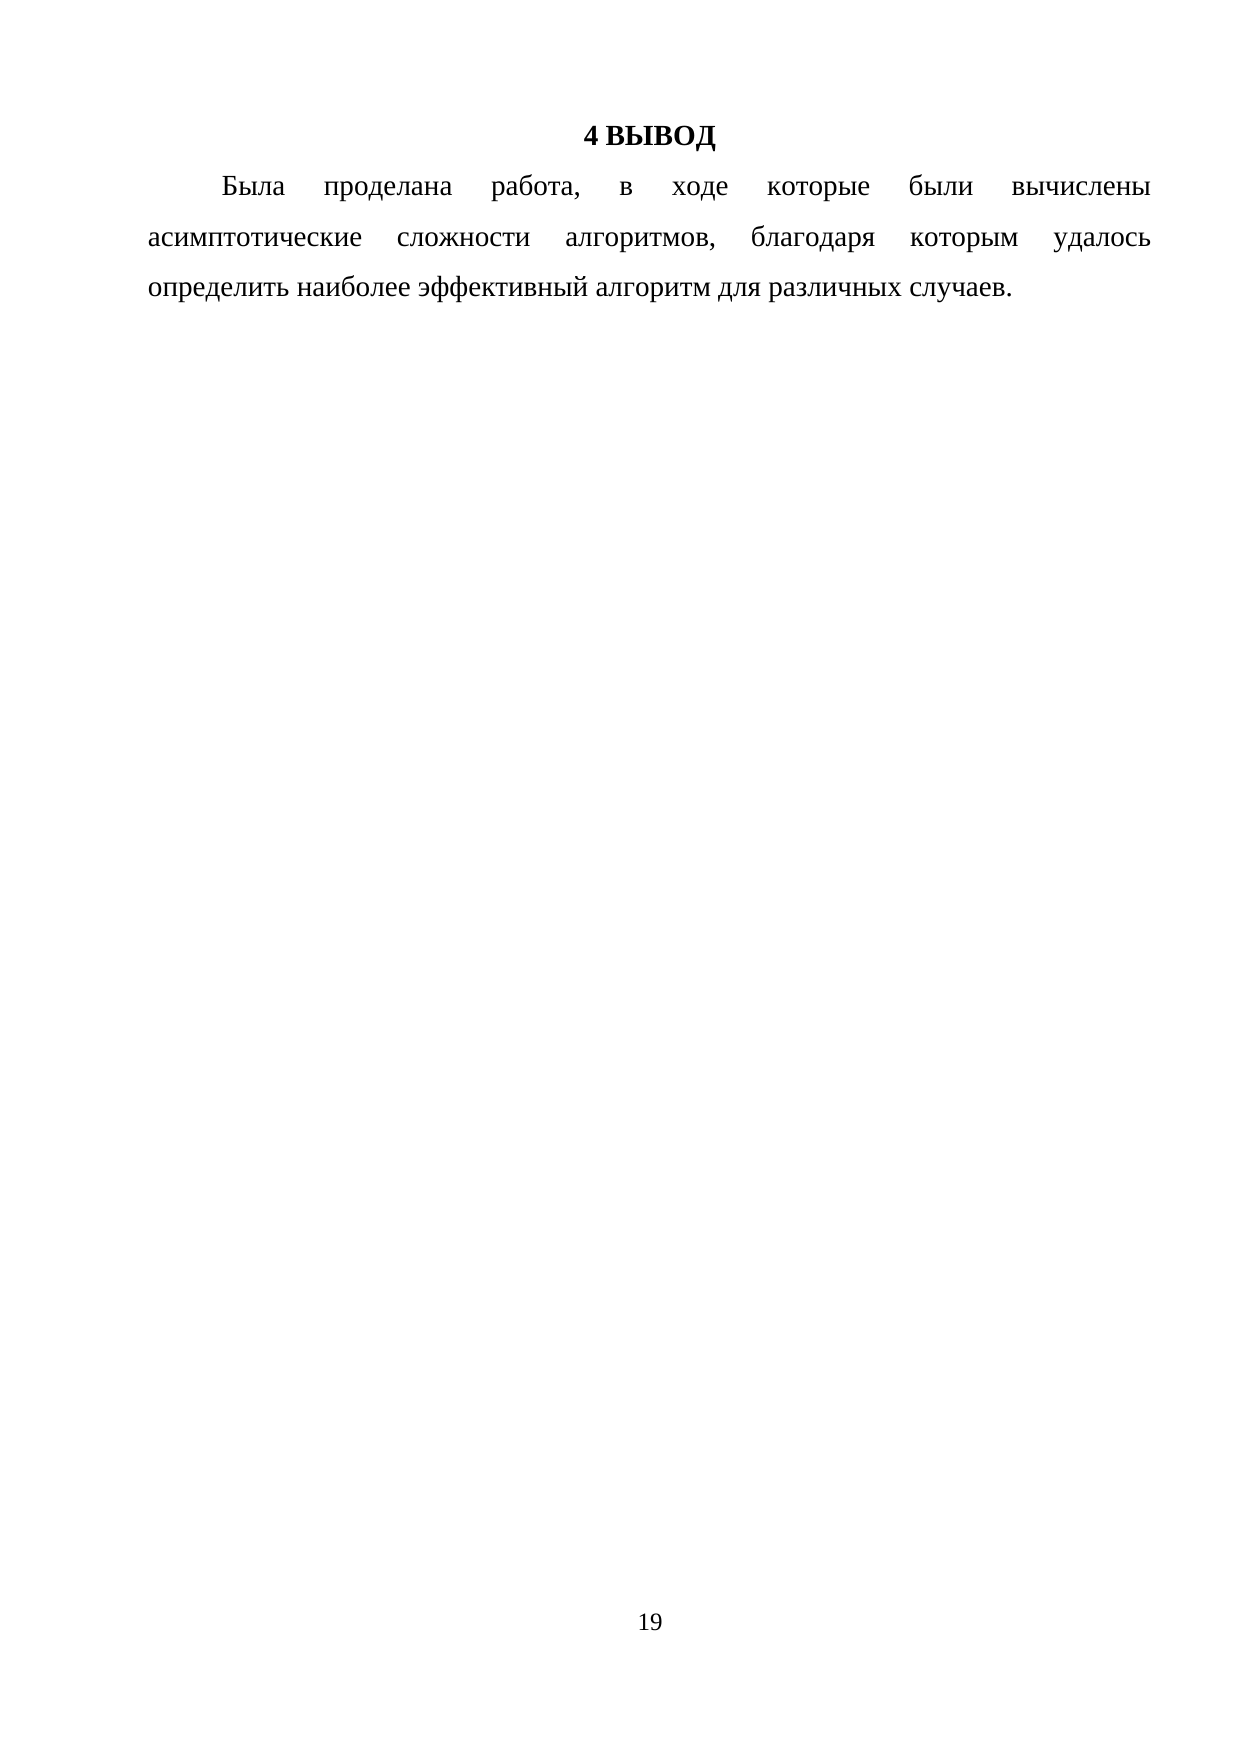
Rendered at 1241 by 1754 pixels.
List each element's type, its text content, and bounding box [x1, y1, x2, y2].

text 4 ВЫВОД [148, 118, 1152, 152]
text Была проделана работа, в ходе которые были вычислены асимптотические сложности алгоритмов, благодаря которым удалось определить наиболее эффективный алгоритм для различных случаев. [148, 168, 1152, 303]
